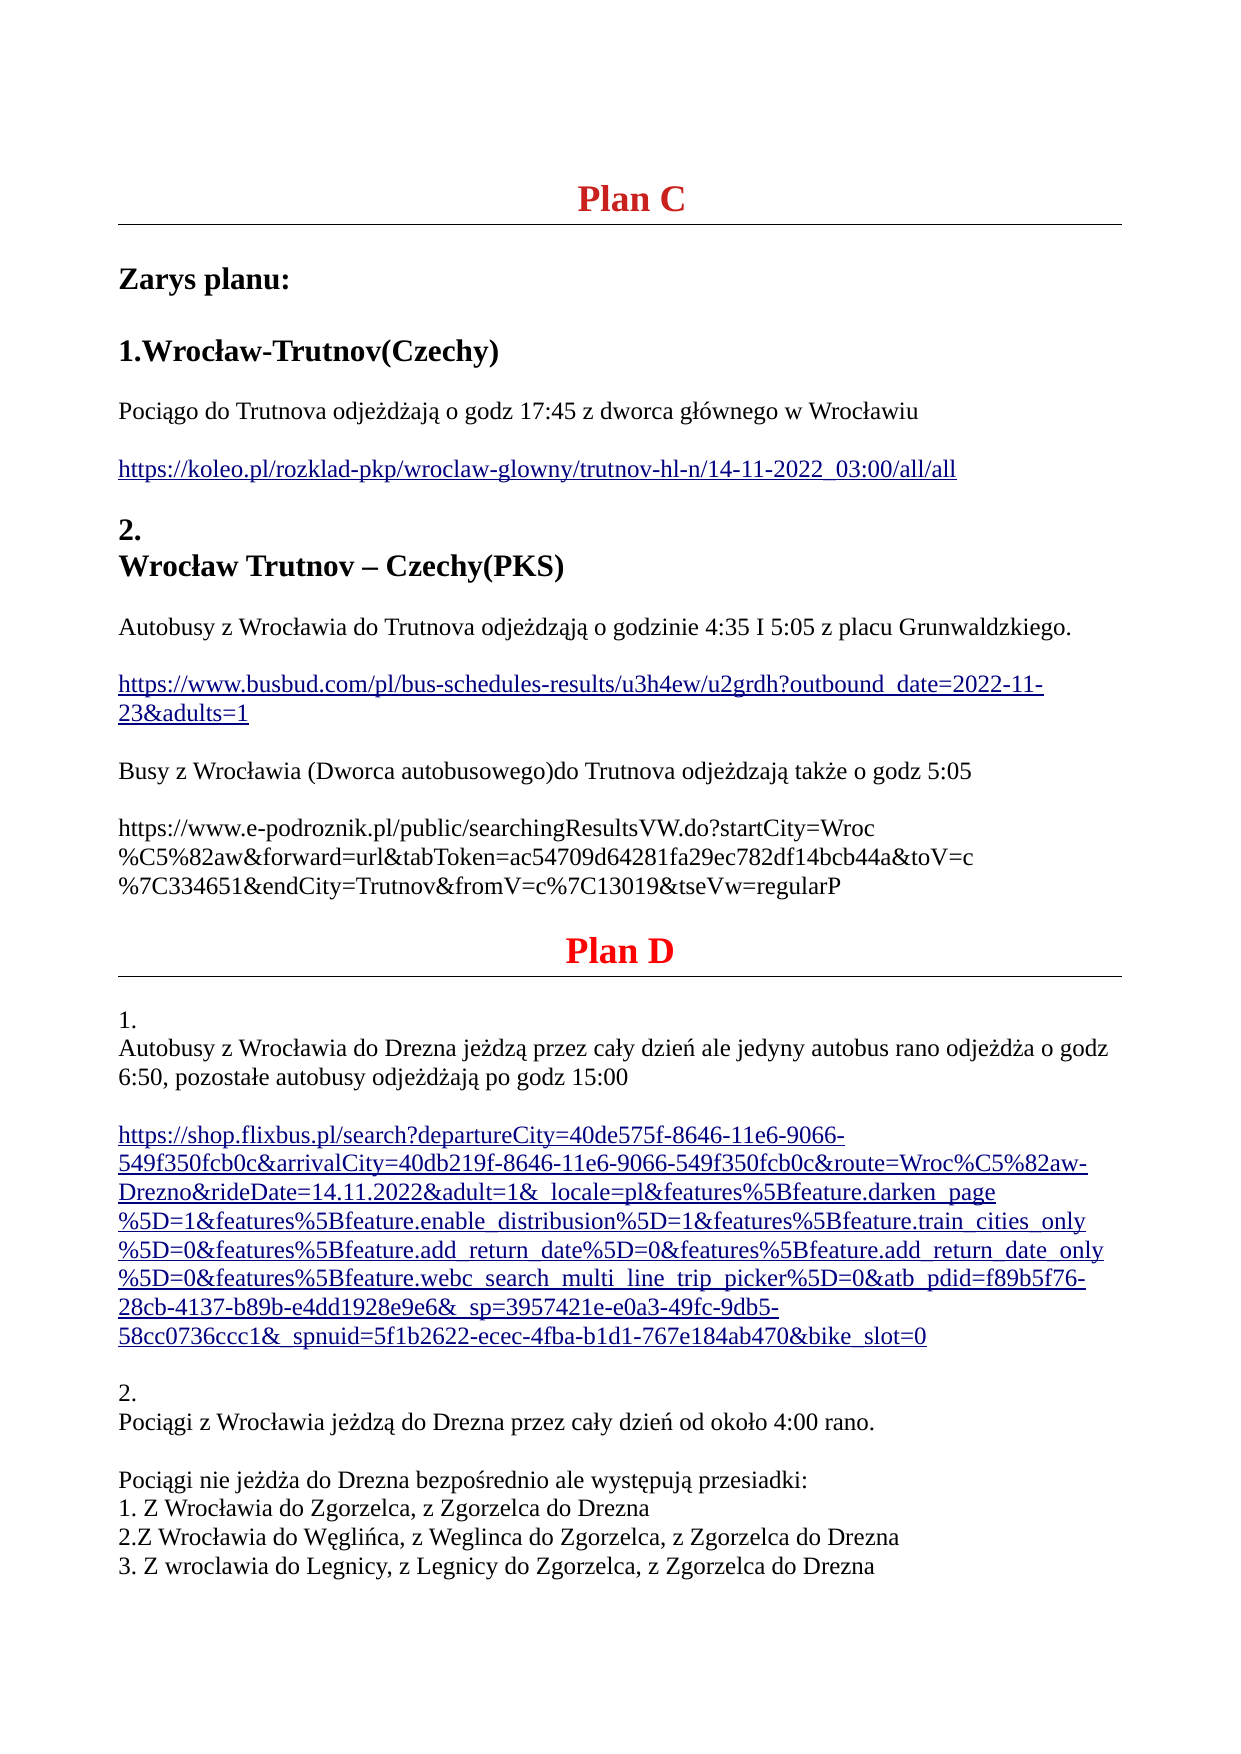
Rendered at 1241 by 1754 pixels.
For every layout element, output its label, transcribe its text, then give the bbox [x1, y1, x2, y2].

text Busy z Wrocławia (Dworca autobusowego)do Trutnova odjeżdzają także o godz 5:05 [118, 756, 1122, 784]
text 1. [118, 1005, 1122, 1033]
text Plan D [118, 928, 1122, 976]
text https://koleo.pl/rozklad-pkp/wroclaw-glowny/trutnov-hl-n/14-11-2022_03:00/all/all [118, 454, 1122, 483]
text https://www.e-podroznik.pl/public/searchingResultsVW.do?startCity=Wroc%C5%82aw&forward=url&tabToken=ac54709d64281fa29ec782df14bcb44a&toV=c%7C334651&endCity=Trutnov&fromV=c%7C13019&tseVw=regularP [118, 813, 1122, 899]
text Plan C [118, 176, 1122, 224]
text 2. [118, 1378, 1122, 1407]
text 1. Z Wrocławia do Zgorzelca, z Zgorzelca do Drezna [118, 1493, 1122, 1522]
text 2.Z Wrocławia do Węglińca, z Weglinca do Zgorzelca, z Zgorzelca do Drezna [118, 1522, 1122, 1551]
text Pociągo do Trutnova odjeżdżają o godz 17:45 z dworca głównego w Wrocławiu [118, 396, 1122, 425]
text Pociągi nie jeżdża do Drezna bezpośrednio ale występują przesiadki: [118, 1465, 1122, 1493]
text Autobusy z Wrocławia do Drezna jeżdzą przez cały dzień ale jedyny autobus rano odjeżdża o godz 6:50, pozostałe autobusy odjeżdżają po godz 15:00 [118, 1033, 1122, 1091]
text Autobusy z Wrocławia do Trutnova odjeżdząją o godzinie 4:35 I 5:05 z placu Grunwaldzkiego. [118, 612, 1122, 641]
text Wrocław Trutnov – Czechy(PKS) [118, 547, 1122, 583]
text https://shop.flixbus.pl/search?departureCity=40de575f-8646-11e6-9066-549f350fcb0c&arrivalCity=40db219f-8646-11e6-9066-549f350fcb0c&route=Wroc%C5%82aw-Drezno&rideDate=14.11.2022&adult=1&_locale=pl&features%5Bfeature.darken_page%5D=1&features%5Bfeature.enable_distribusion%5D=1&features%5Bfeature.train_cities_only%5D=0&features%5Bfeature.add_return_date%5D=0&features%5Bfeature.add_return_date_only%5D=0&features%5Bfeature.webc_search_multi_line_trip_picker%5D=0&atb_pdid=f89b5f76-28cb-4137-b89b-e4dd1928e9e6&_sp=3957421e-e0a3-49fc-9db5-58cc0736ccc1&_spnuid=5f1b2622-ecec-4fba-b1d1-767e184ab470&bike_slot=0 [118, 1120, 1122, 1350]
text Pociągi z Wrocławia jeżdzą do Drezna przez cały dzień od około 4:00 rano. [118, 1407, 1122, 1436]
text 1.Wrocław-Trutnov(Czechy) [118, 332, 1122, 368]
text https://www.busbud.com/pl/bus-schedules-results/u3h4ew/u2grdh?outbound_date=2022-11-23&adults=1 [118, 669, 1122, 727]
text Zarys planu: [118, 260, 1122, 296]
text 3. Z wroclawia do Legnicy, z Legnicy do Zgorzelca, z Zgorzelca do Drezna [118, 1551, 1122, 1580]
text 2. [118, 511, 1122, 547]
